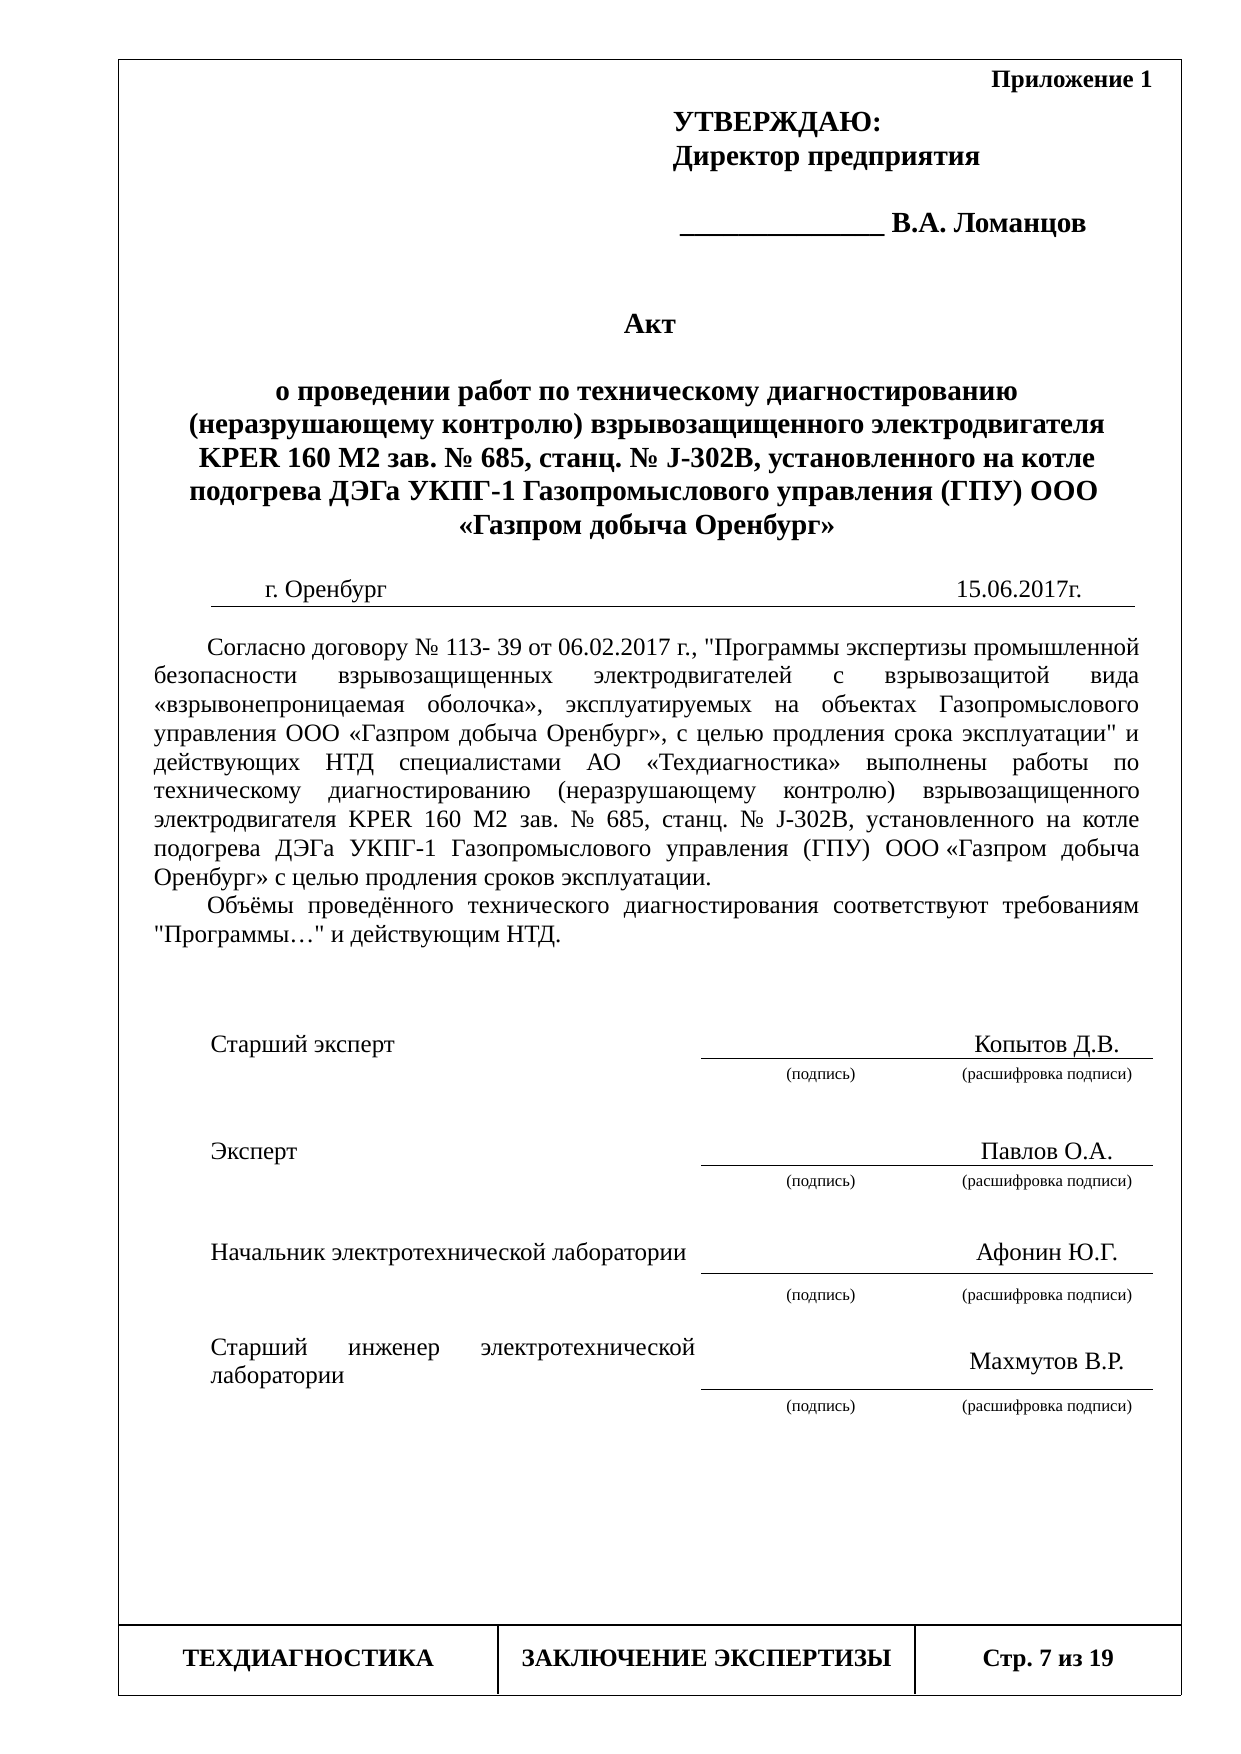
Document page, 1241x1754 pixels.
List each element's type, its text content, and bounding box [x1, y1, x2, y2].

table_cell [701, 1316, 940, 1332]
text Согласно договору № [113- 39 от 06.02.2017 г.], "Программы экспертизы промышленной безопасности взрывозащищенных электродвигателей с взрывозащитой вида «взрывонепроницаемая оболочка», эксплуатируемых на объектах Газопромыслового управления ООО «Газпром добыча Оренбург», с целью продления срока эксплуатации" и действующих НТД специалистами АО «Техдиагностика» выполнены работы по техническому диагностированию (неразрушающему контролю) взрывозащищенного электродвигателя [KPER 160 M2] зав. № [685], станц. № [J-302B], установленного [на котле подогрева ДЭГа УКПГ-1 Газопромыслового управления (ГПУ)] [ООО «Газпром добыча Оренбург»] с целью продления сроков эксплуатации. [154, 632, 1140, 890]
table_cell [701, 1332, 940, 1389]
table_cell (подпись) [701, 1274, 940, 1316]
table_header Старший эксперт [205, 1029, 701, 1058]
table_cell Старший инженер электротехнической лаборатории [205, 1332, 701, 1389]
table_cell (расшифровка подписи) [940, 1166, 1153, 1195]
table_cell (подпись) [701, 1166, 940, 1195]
text Акт [148, 306, 1152, 339]
table_cell [940, 1195, 1153, 1230]
table_cell [205, 1058, 701, 1088]
text г. Оренбург [15.06.2017]г. [154, 574, 1140, 603]
table_cell [205, 1165, 701, 1195]
table_cell [205, 1389, 701, 1421]
table_cell [701, 1195, 940, 1230]
table_cell (расшифровка подписи) [940, 1390, 1153, 1421]
table_cell [940, 1088, 1153, 1136]
table_cell Эксперт [205, 1136, 701, 1165]
table_cell [701, 1088, 940, 1136]
text УТВЕРЖДАЮ: Директор предприятия ______________ В.А. Ломанцов [673, 104, 1130, 239]
table_header [701, 1029, 940, 1058]
text Объёмы проведённого технического диагностирования соответствуют требованиям "Программы…" и действующим НТД. [154, 890, 1140, 948]
table_cell (подпись) [701, 1059, 940, 1088]
table_cell [205, 1195, 701, 1230]
table_cell [701, 1230, 940, 1273]
table_cell (расшифровка подписи) [940, 1274, 1153, 1316]
table_cell Павлов О.А. [940, 1136, 1153, 1165]
table_cell [205, 1316, 701, 1332]
table_header Копытов Д.В. [940, 1029, 1153, 1058]
text Приложение 1 [968, 64, 1176, 93]
table_cell [701, 1136, 940, 1165]
table_cell [940, 1316, 1153, 1332]
table_cell (подпись) [701, 1390, 940, 1421]
table_cell Начальник электротехнической лаборатории [205, 1230, 701, 1273]
table_cell Афонин Ю.Г. [940, 1230, 1153, 1273]
text о проведении работ по техническому диагностированию (неразрушающему контролю) взрывозащищенного электродвигателя [KPER 160 M2] зав. № [685], станц. № [J-302B], установленного [на котле подогрева ДЭГа УКПГ-1 Газопромыслового управления (ГПУ)] [ООО «Газпром добыча Оренбург»] [177, 373, 1116, 541]
table_cell Махмутов В.Р. [940, 1332, 1153, 1389]
table_cell [205, 1088, 701, 1136]
table_cell (расшифровка подписи) [940, 1059, 1153, 1088]
table_cell [205, 1273, 701, 1316]
